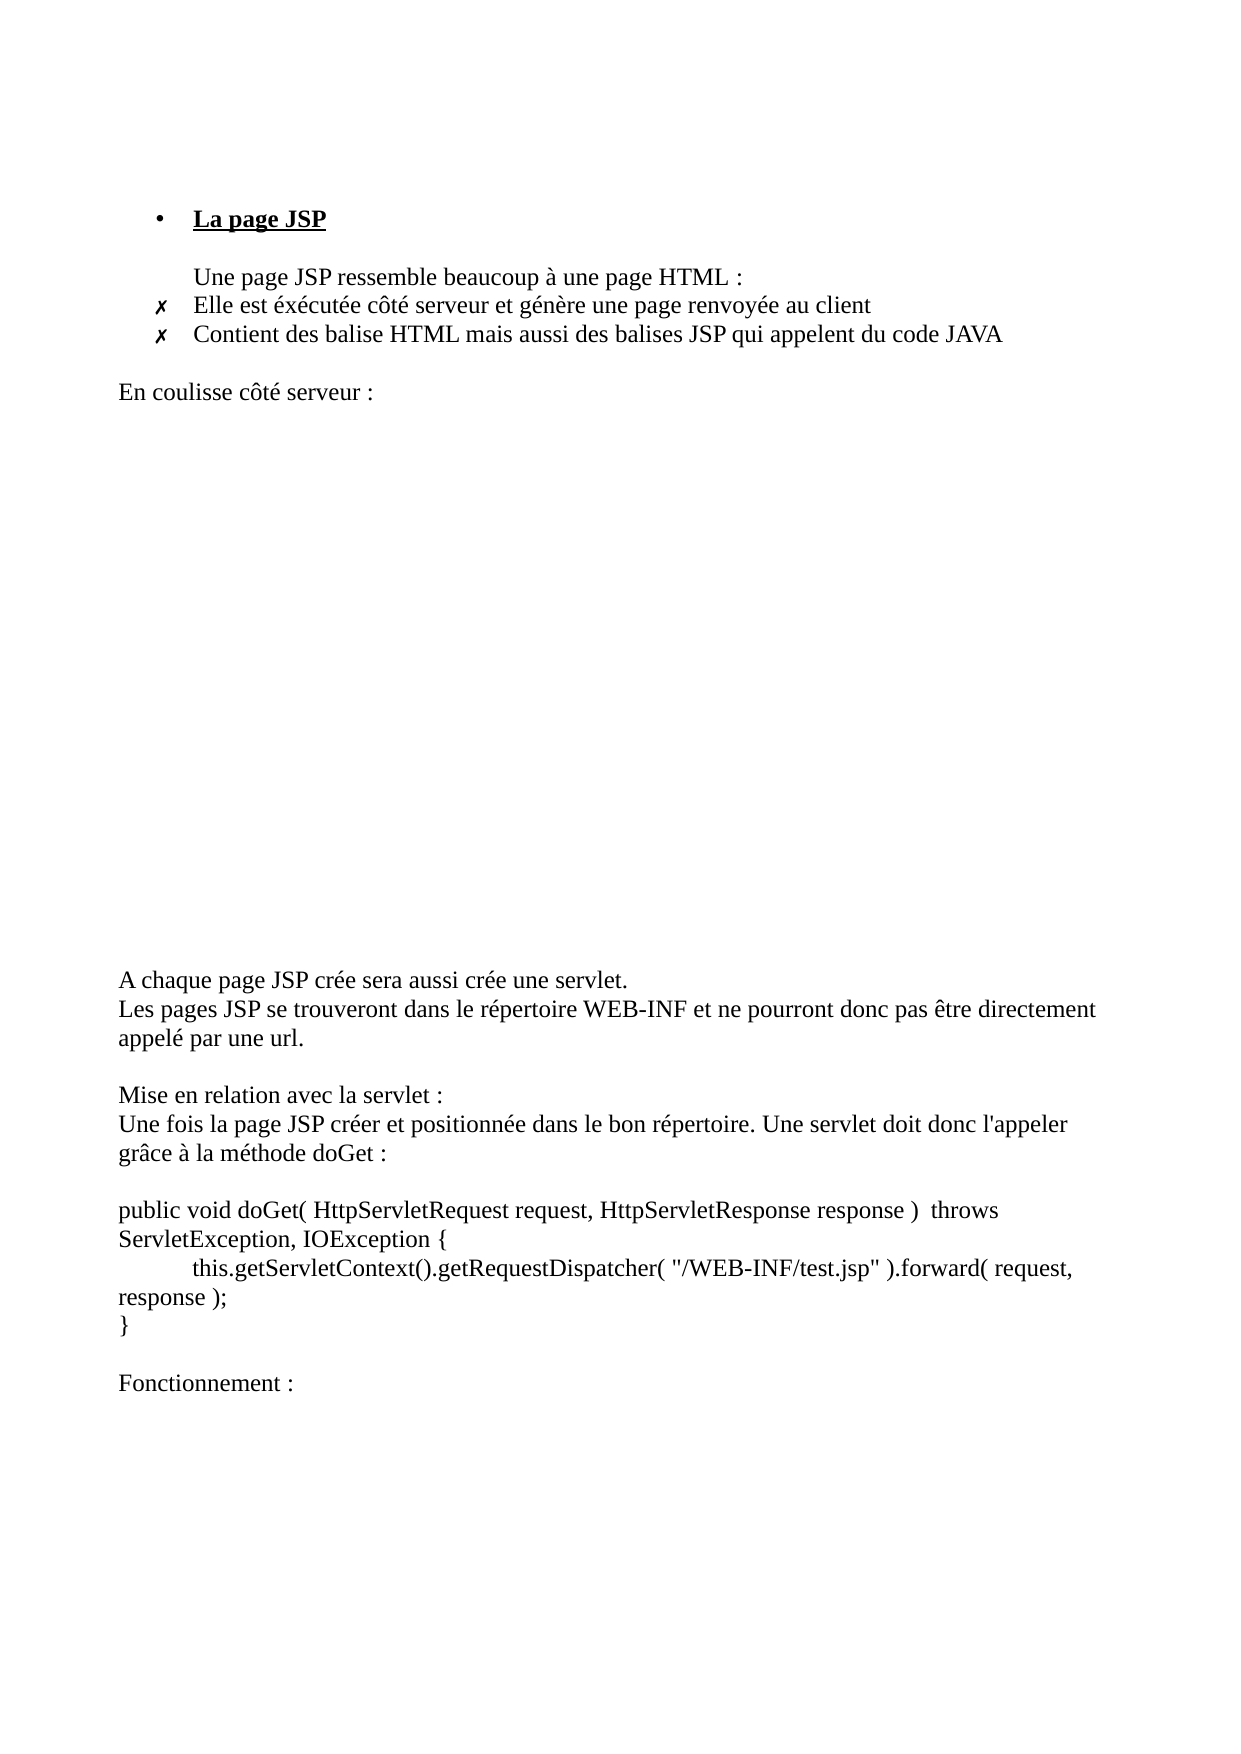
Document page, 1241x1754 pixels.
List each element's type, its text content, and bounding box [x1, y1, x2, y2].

text this.getServletContext().getRequestDispatcher( "/WEB-INF/test.jsp" ).forward( request, response ); [118, 1253, 1122, 1310]
list Contient des balise HTML mais aussi des balises JSP qui appelent du code JAVA [156, 319, 1122, 348]
text Fonctionnement : [118, 1368, 1122, 1397]
list Elle est éxécutée côté serveur et génère une page renvoyée au client [156, 291, 1122, 319]
list La page JSP [156, 204, 1122, 233]
text public void doGet( HttpServletRequest request, HttpServletResponse response ) throws ServletException, IOException { [118, 1195, 1122, 1253]
text } [118, 1310, 1122, 1339]
text Les pages JSP se trouveront dans le répertoire WEB-INF et ne pourront donc pas être directement appelé par une url. [118, 994, 1122, 1052]
text Une fois la page JSP créer et positionnée dans le bon répertoire. Une servlet doit donc l'appeler grâce à la méthode doGet : [118, 1109, 1122, 1167]
text En coulisse côté serveur : [118, 377, 1122, 406]
text Mise en relation avec la servlet : [118, 1080, 1122, 1109]
text A chaque page JSP crée sera aussi crée une servlet. [118, 965, 1122, 994]
list Une page JSP ressemble beaucoup à une page HTML : [156, 262, 1122, 291]
